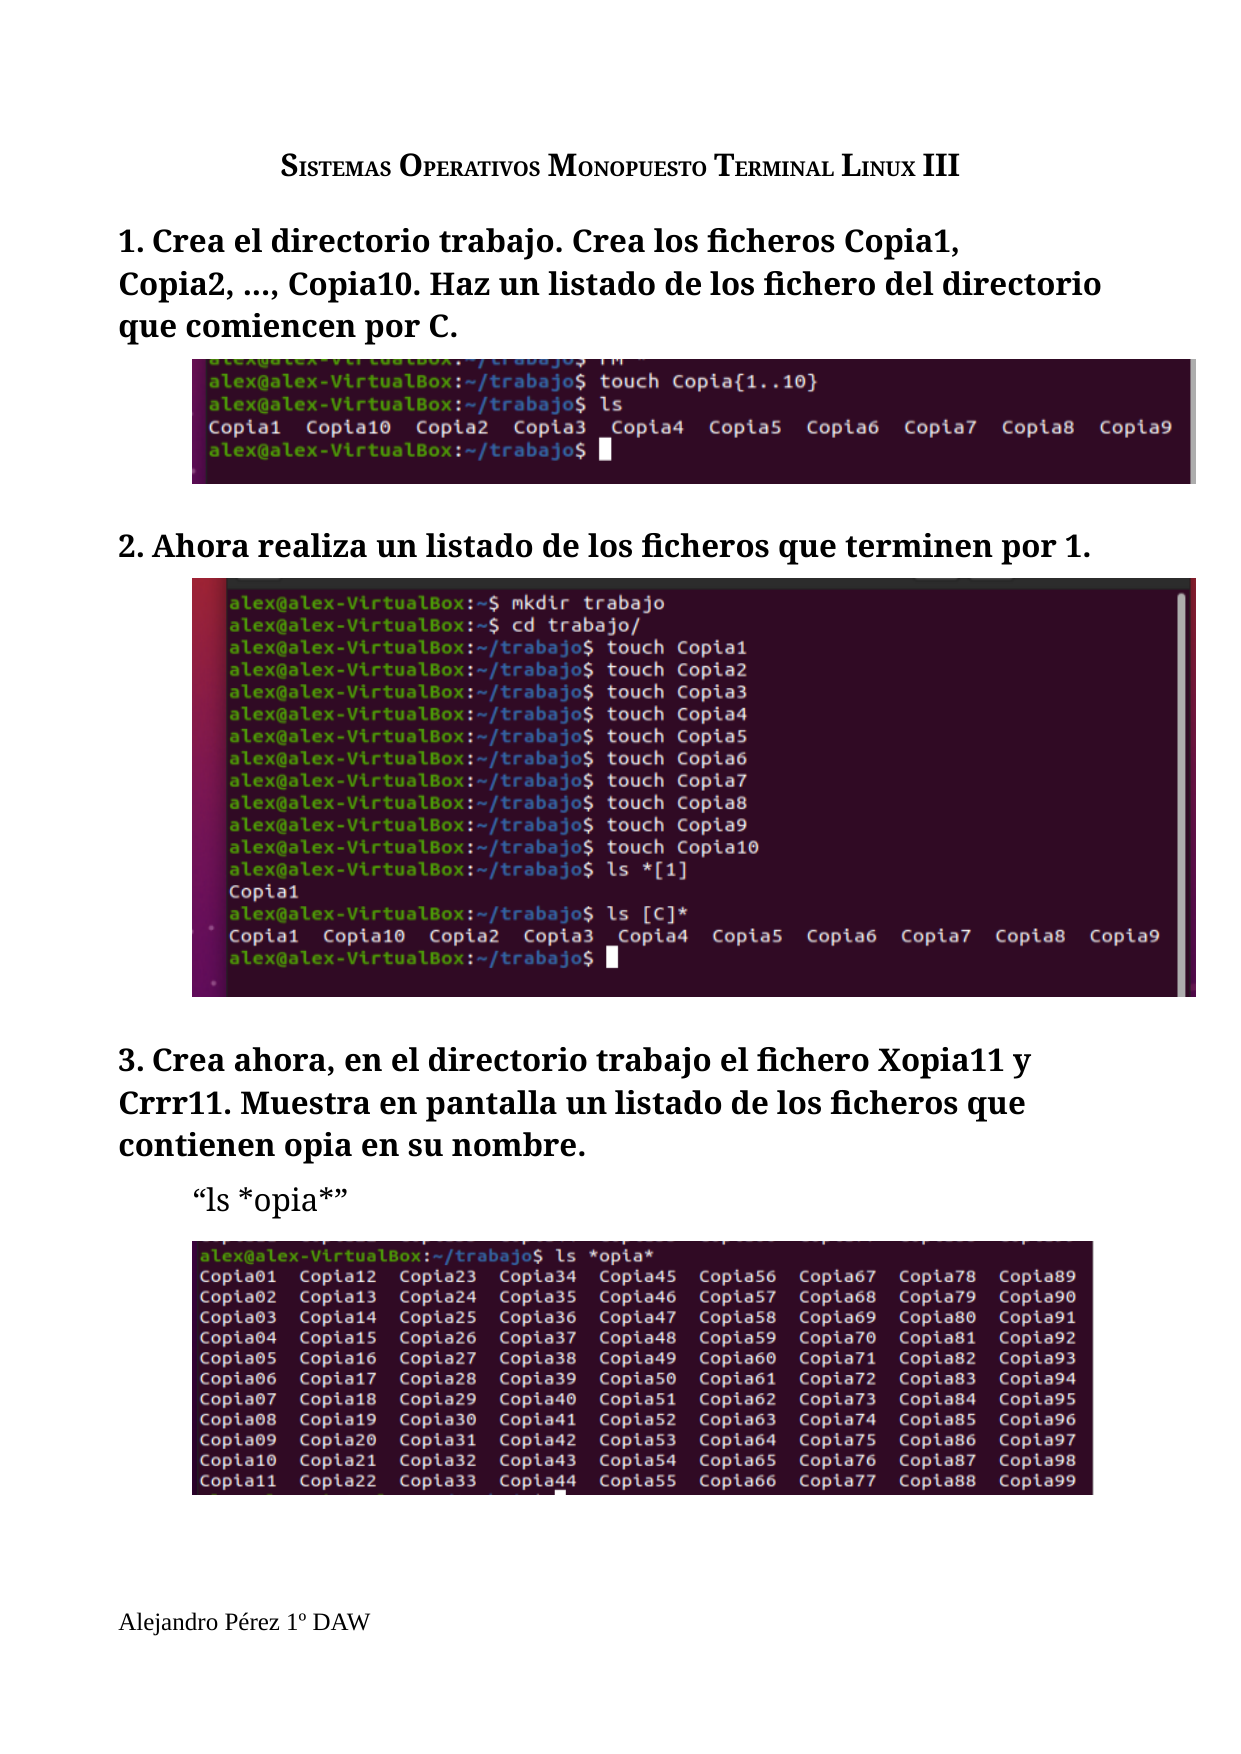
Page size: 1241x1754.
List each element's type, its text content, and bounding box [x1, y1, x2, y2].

title SISTEMAS OPERATIVOS MONOPUESTO TERMINAL LINUX III [118, 143, 1122, 186]
picture [192, 359, 1196, 484]
picture [192, 578, 1196, 997]
subtitle 2. Ahora realiza un listado de los ficheros que terminen por 1. [118, 524, 1122, 566]
subtitle 1. Crea el directorio trabajo. Crea los ficheros Copia1, Copia2, ..., Copia10. Haz un listado de los fichero del directorio que comiencen por C. [118, 219, 1122, 347]
subtitle 3. Crea ahora, en el directorio trabajo el fichero Xopia11 y Crrr11. Muestra en pantalla un listado de los ficheros que contienen opia en su nombre. [118, 1038, 1122, 1166]
text “ls *opia*” [192, 1178, 1122, 1221]
picture [192, 1241, 1094, 1495]
